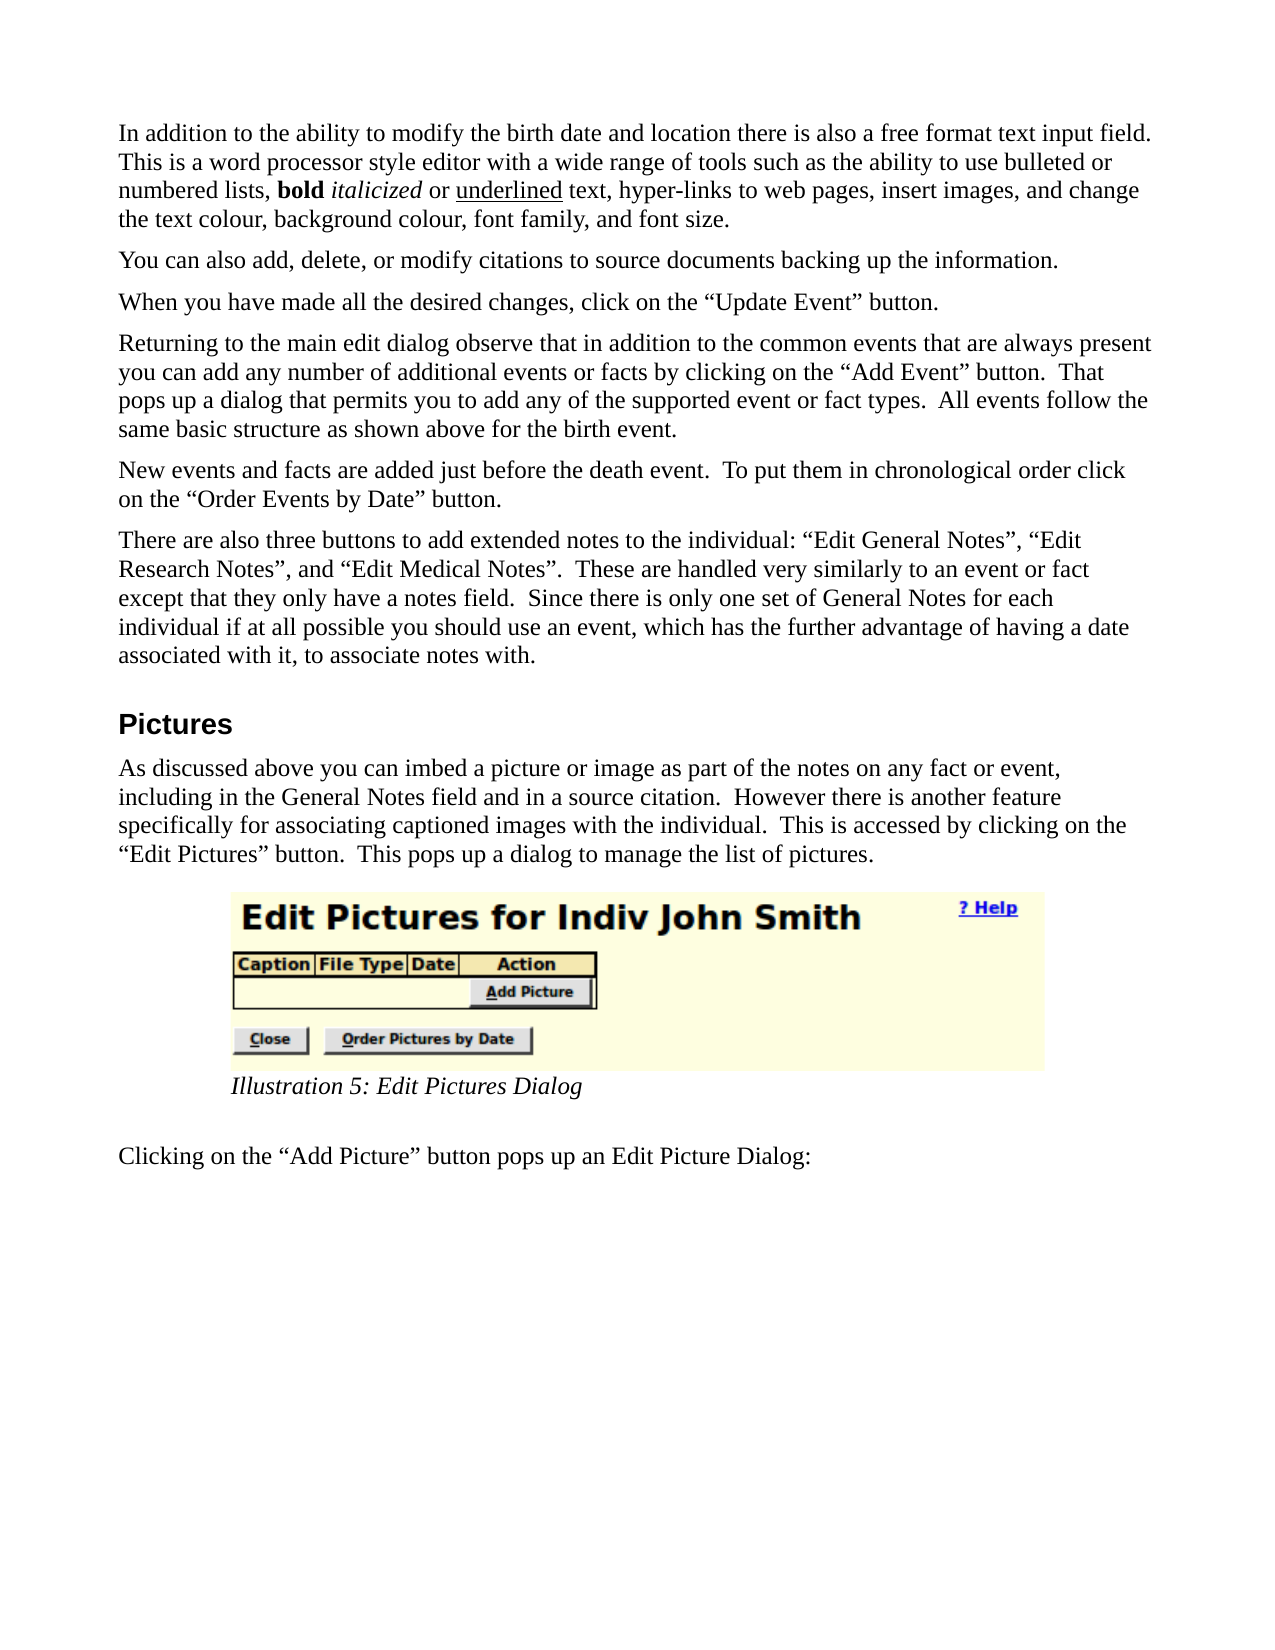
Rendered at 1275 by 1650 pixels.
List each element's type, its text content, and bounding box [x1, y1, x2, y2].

text In addition to the ability to modify the birth date and location there is also a free format text input field. This is a word processor style editor with a wide range of tools such as the ability to use bulleted or numbered lists, bold italicized or underlined text, hyper-links to web pages, insert images, and change the text colour, background colour, font family, and font size. [118, 118, 1157, 233]
picture [230, 892, 1045, 1071]
text Illustration 5: Edit Pictures Dialog [231, 1071, 1044, 1100]
text Returning to the main edit dialog observe that in addition to the common events that are always present you can add any number of additional events or facts by clicking on the “Add Event” button. That pops up a dialog that permits you to add any of the supported event or fact types. All events follow the same basic structure as shown above for the birth event. [118, 328, 1157, 443]
text As discussed above you can imbed a picture or image as part of the notes on any fact or event, including in the General Notes field and in a source citation. However there is another feature specifically for associating captioned images with the individual. This is accessed by clicking on the “Edit Pictures” button. This pops up a dialog to manage the list of pictures. [118, 753, 1157, 868]
subtitle Pictures [118, 707, 1157, 740]
text When you have made all the desired changes, click on the “Update Event” button. [118, 287, 1157, 316]
text You can also add, delete, or modify citations to source documents backing up the information. [118, 246, 1157, 274]
text There are also three buttons to add extended notes to the individual: “Edit General Notes”, “Edit Research Notes”, and “Edit Medical Notes”. These are handled very similarly to an event or fact except that they only have a notes field. Since there is only one set of General Notes for each individual if at all possible you should use an event, which has the further advantage of having a date associated with it, to associate notes with. [118, 526, 1157, 669]
text Clicking on the “Add Picture” button pops up an Edit Picture Dialog: [118, 1141, 1157, 1170]
text New events and facts are added just before the death event. To put them in chronological order click on the “Order Events by Date” button. [118, 456, 1157, 513]
